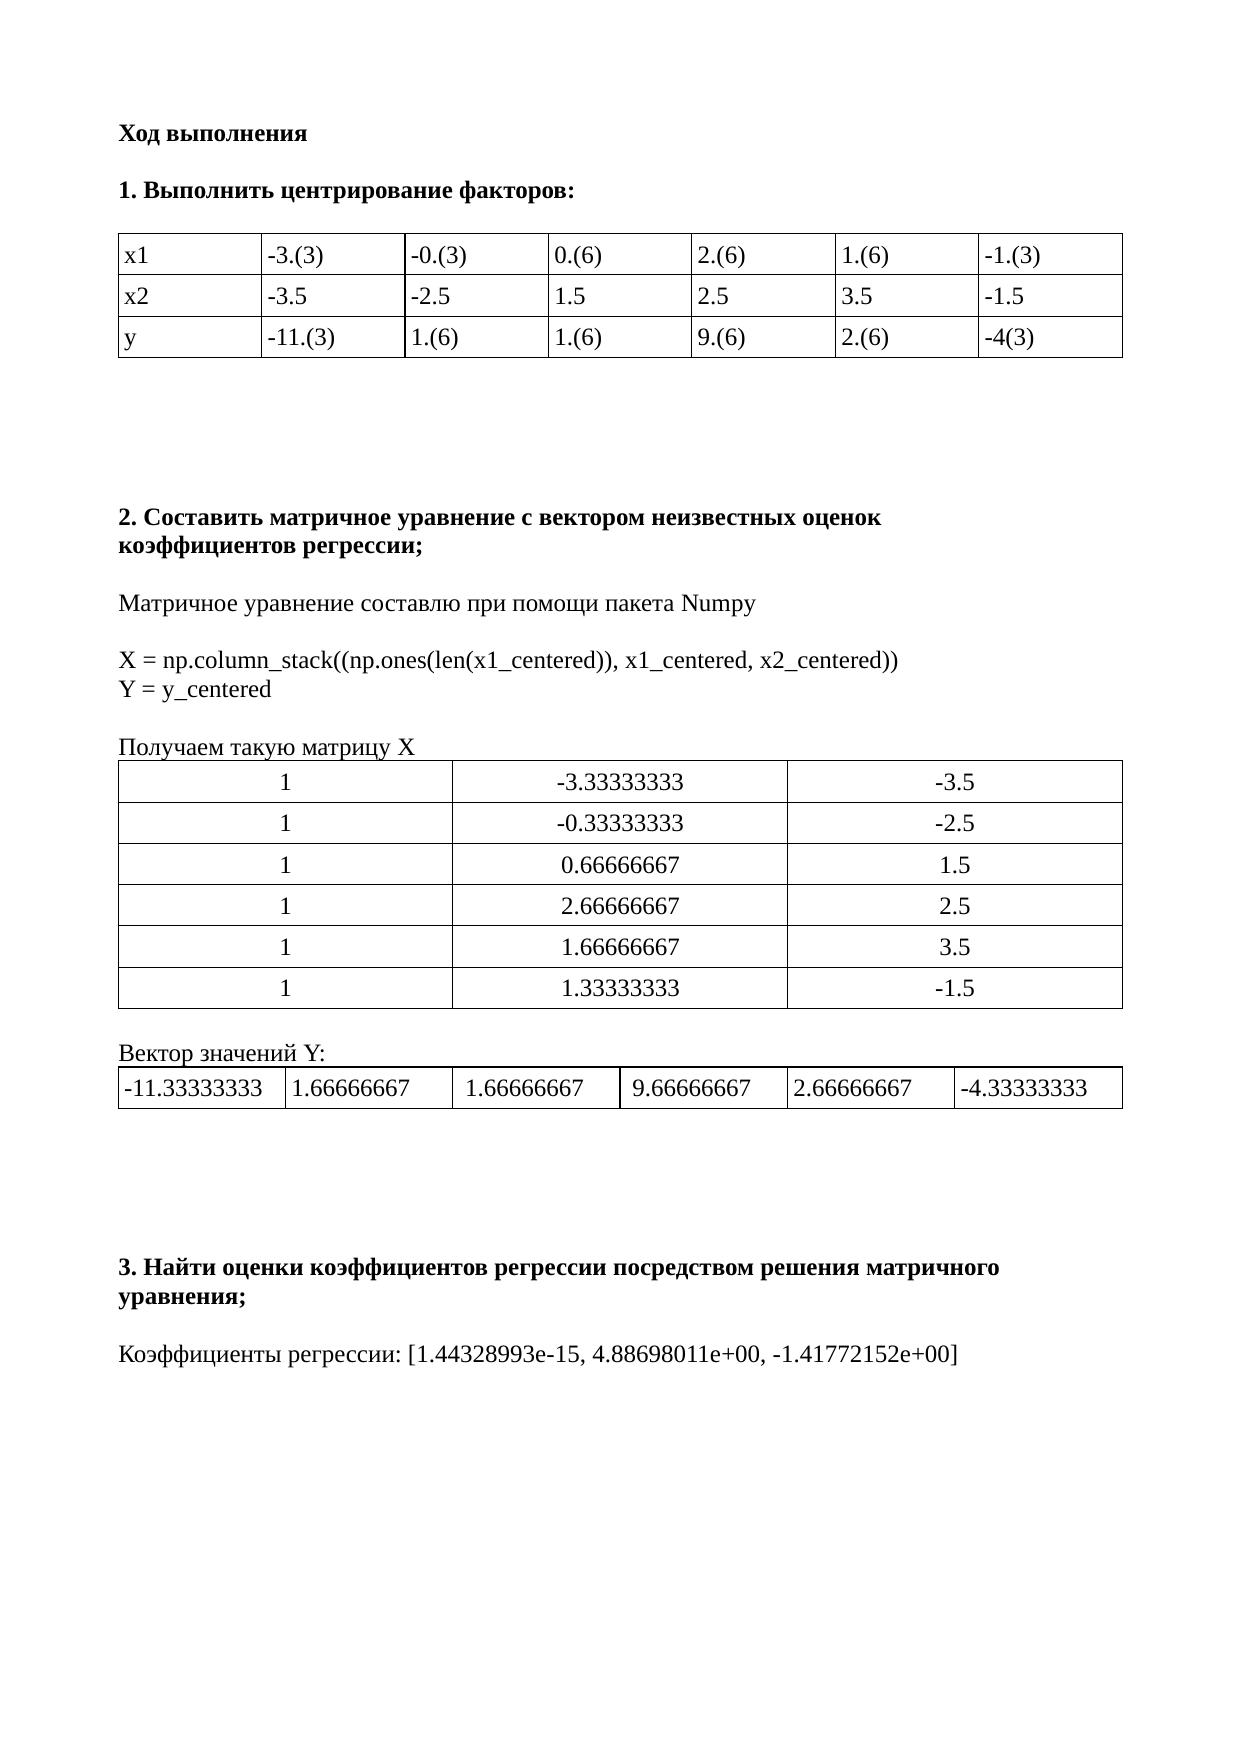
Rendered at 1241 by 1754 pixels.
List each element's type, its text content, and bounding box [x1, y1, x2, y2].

table_cell 1.66666667 [453, 926, 787, 967]
text 1. Выполнить центрирование факторов: [118, 176, 1122, 204]
table_header -3.33333333 [453, 761, 787, 802]
table_header 1.(6) [836, 234, 978, 274]
text 3. Найти оценки коэффициентов регрессии посредством решения матричного [118, 1252, 1122, 1281]
table_cell 1 [119, 803, 452, 843]
table_cell 3.5 [788, 926, 1122, 967]
text Матричное уравнение составлю при помощи пакета Numpy [118, 588, 1122, 617]
table_header x1 [119, 234, 261, 274]
table_header 1.66666667 [286, 1068, 452, 1108]
table_header -11.33333333 [119, 1068, 285, 1108]
table_cell -0.33333333 [453, 803, 787, 843]
table_cell 1 [119, 844, 452, 884]
table_cell -4(3) [979, 317, 1122, 357]
table_cell -2.5 [788, 803, 1122, 843]
text X = np.column_stack((np.ones(len(x1_centered)), x1_centered, x2_centered)) [118, 645, 1122, 674]
table_cell 0.66666667 [453, 844, 787, 884]
table_cell 1.(6) [549, 317, 691, 357]
text уравнения; [118, 1281, 1122, 1310]
table_header 1 [119, 761, 452, 802]
table_cell y [119, 317, 261, 357]
table_cell 1 [119, 885, 452, 925]
table_cell 1 [119, 926, 452, 967]
table_cell -11.(3) [262, 317, 404, 357]
table_cell 2.66666667 [453, 885, 787, 925]
table_cell 2.(6) [836, 317, 978, 357]
table_cell 1.(6) [406, 317, 548, 357]
table_header -0.(3) [406, 234, 548, 274]
text Получаем такую матрицу X [118, 732, 1122, 760]
table_cell 3.5 [836, 275, 978, 316]
text коэффициентов регрессии; [118, 530, 1122, 559]
table_header -4.33333333 [955, 1068, 1122, 1108]
table_cell -3.5 [262, 275, 404, 316]
table_cell 1.5 [788, 844, 1122, 884]
text Y = y_centered [118, 674, 1122, 703]
table_header 9.66666667 [621, 1068, 787, 1108]
table_cell -1.5 [979, 275, 1122, 316]
table_cell 2.5 [692, 275, 835, 316]
text Коэффициенты регрессии: [1.44328993e-15, 4.88698011e+00, -1.41772152e+00] [118, 1339, 1122, 1396]
table_cell 1 [119, 968, 452, 1008]
table_header 0.(6) [549, 234, 691, 274]
table_header -1.(3) [979, 234, 1122, 274]
table_cell x2 [119, 275, 261, 316]
table_cell 2.5 [788, 885, 1122, 925]
table_header 2.66666667 [788, 1068, 954, 1108]
table_cell 1.33333333 [453, 968, 787, 1008]
table_header -3.5 [788, 761, 1122, 802]
table_cell 9.(6) [692, 317, 835, 357]
text Вектор значений Y: [118, 1038, 1122, 1066]
table_header 2.(6) [692, 234, 835, 274]
table_cell -1.5 [788, 968, 1122, 1008]
table_header -3.(3) [262, 234, 404, 274]
table_cell -2.5 [406, 275, 548, 316]
table_cell 1.5 [549, 275, 691, 316]
table_header 1.66666667 [453, 1068, 619, 1108]
text Ход выполнения [118, 118, 1122, 147]
text 2. Составить матричное уравнение с вектором неизвестных оценок [118, 502, 1122, 530]
